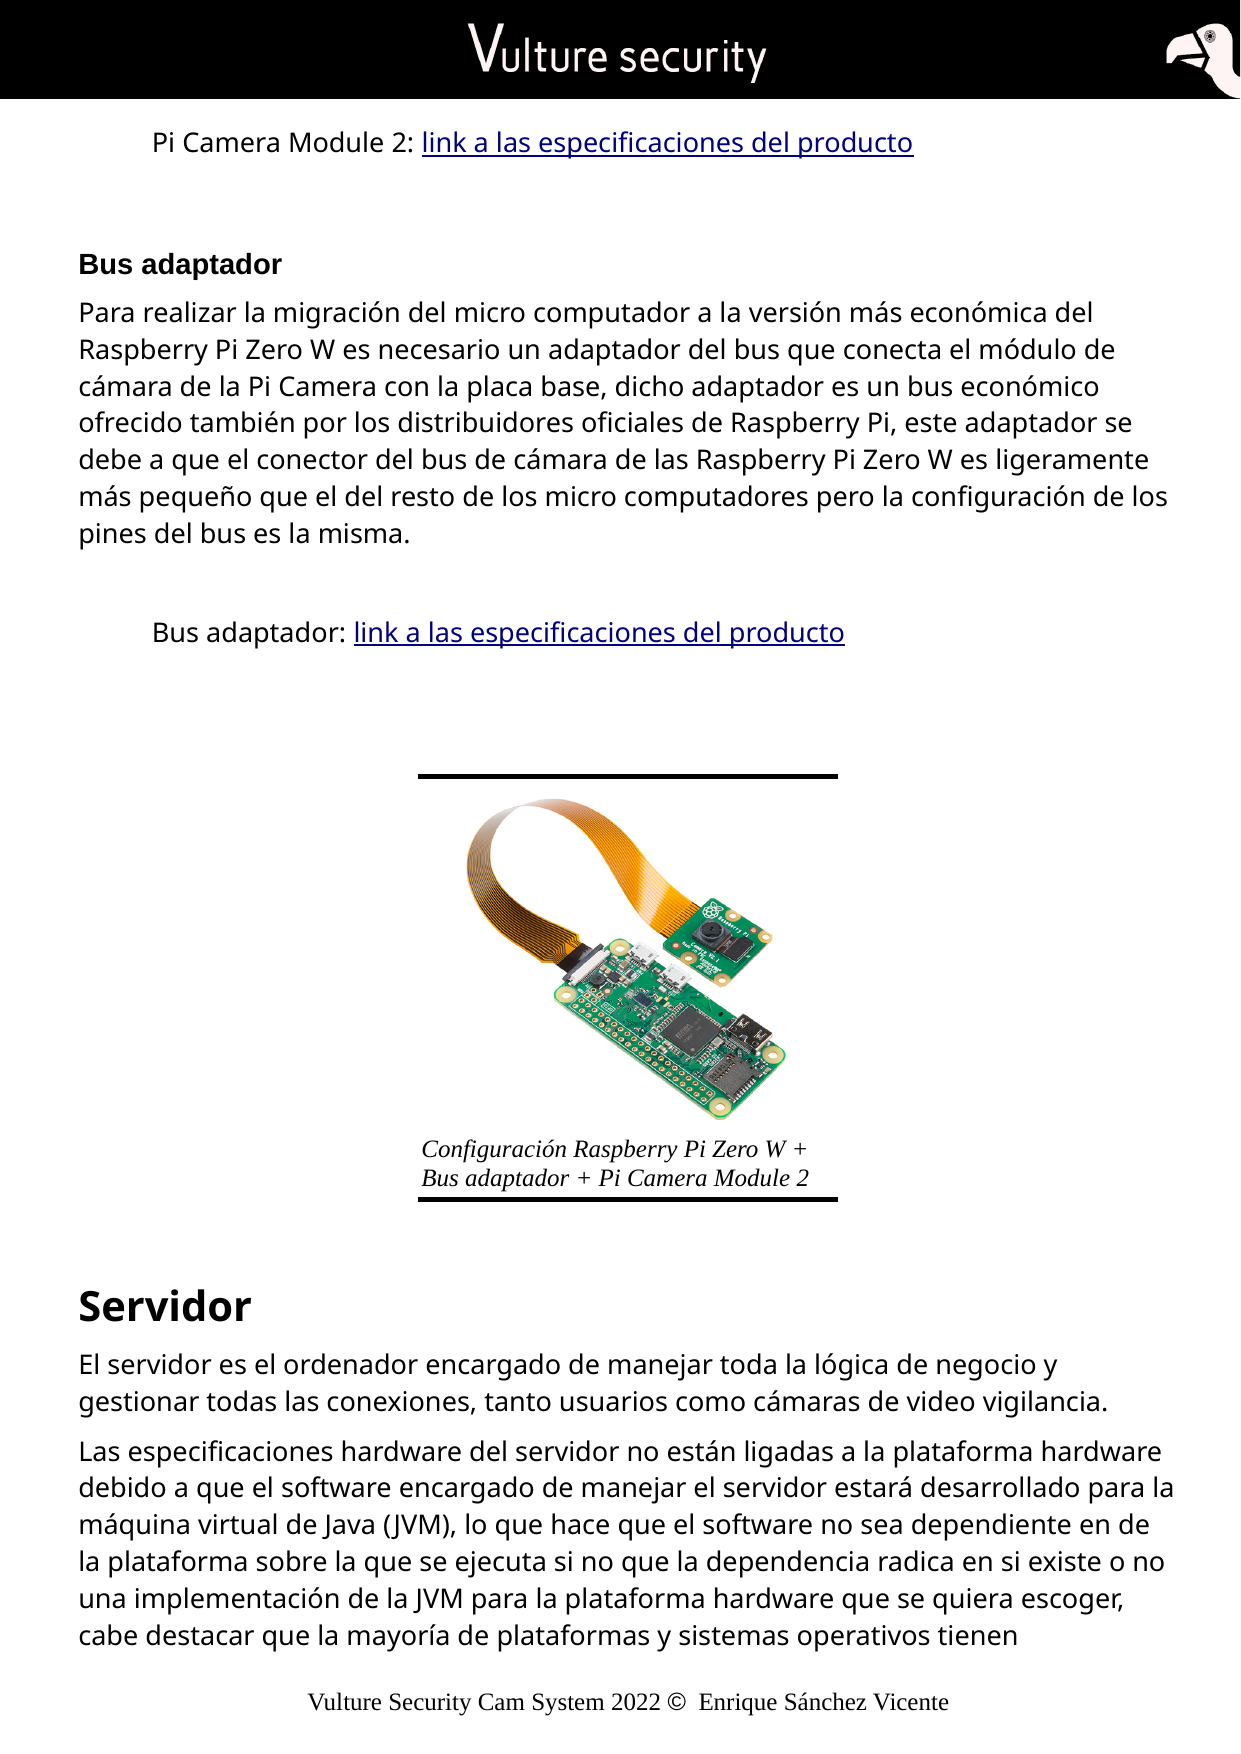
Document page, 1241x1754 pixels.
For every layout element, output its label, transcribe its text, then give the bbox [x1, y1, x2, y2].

subtitle Servidor [78, 1276, 1178, 1333]
subtitle Bus adaptador [78, 247, 1178, 281]
picture [439, 781, 817, 1135]
picture [0, 0, 1241, 99]
text Configuración Raspberry Pi Zero W + Bus adaptador + Pi Camera Module 2 [421, 794, 835, 1192]
text Pi Camera Module 2: link a las especificaciones del producto [78, 123, 1178, 160]
text Las especificaciones hardware del servidor no están ligadas a la plataforma hardware debido a que el software encargado de manejar el servidor estará desarrollado para la máquina virtual de Java (JVM), lo que hace que el software no sea dependiente en de la plataforma sobre la que se ejecuta si no que la dependencia radica en si existe o no una implementación de la JVM para la plataforma hardware que se quiera escoger, cabe destacar que la mayoría de plataformas y sistemas operativos tienen [78, 1432, 1178, 1653]
text Bus adaptador: link a las especificaciones del producto [78, 613, 1178, 650]
text Para realizar la migración del micro computador a la versión más económica del Raspberry Pi Zero W es necesario un adaptador del bus que conecta el módulo de cámara de la Pi Camera con la placa base, dicho adaptador es un bus económico ofrecido también por los distribuidores oficiales de Raspberry Pi, este adaptador se debe a que el conector del bus de cámara de las Raspberry Pi Zero W es ligeramente más pequeño que el del resto de los micro computadores pero la configuración de los pines del bus es la misma. [78, 293, 1178, 551]
text El servidor es el ordenador encargado de manejar toda la lógica de negocio y gestionar todas las conexiones, tanto usuarios como cámaras de video vigilancia. [78, 1346, 1178, 1419]
